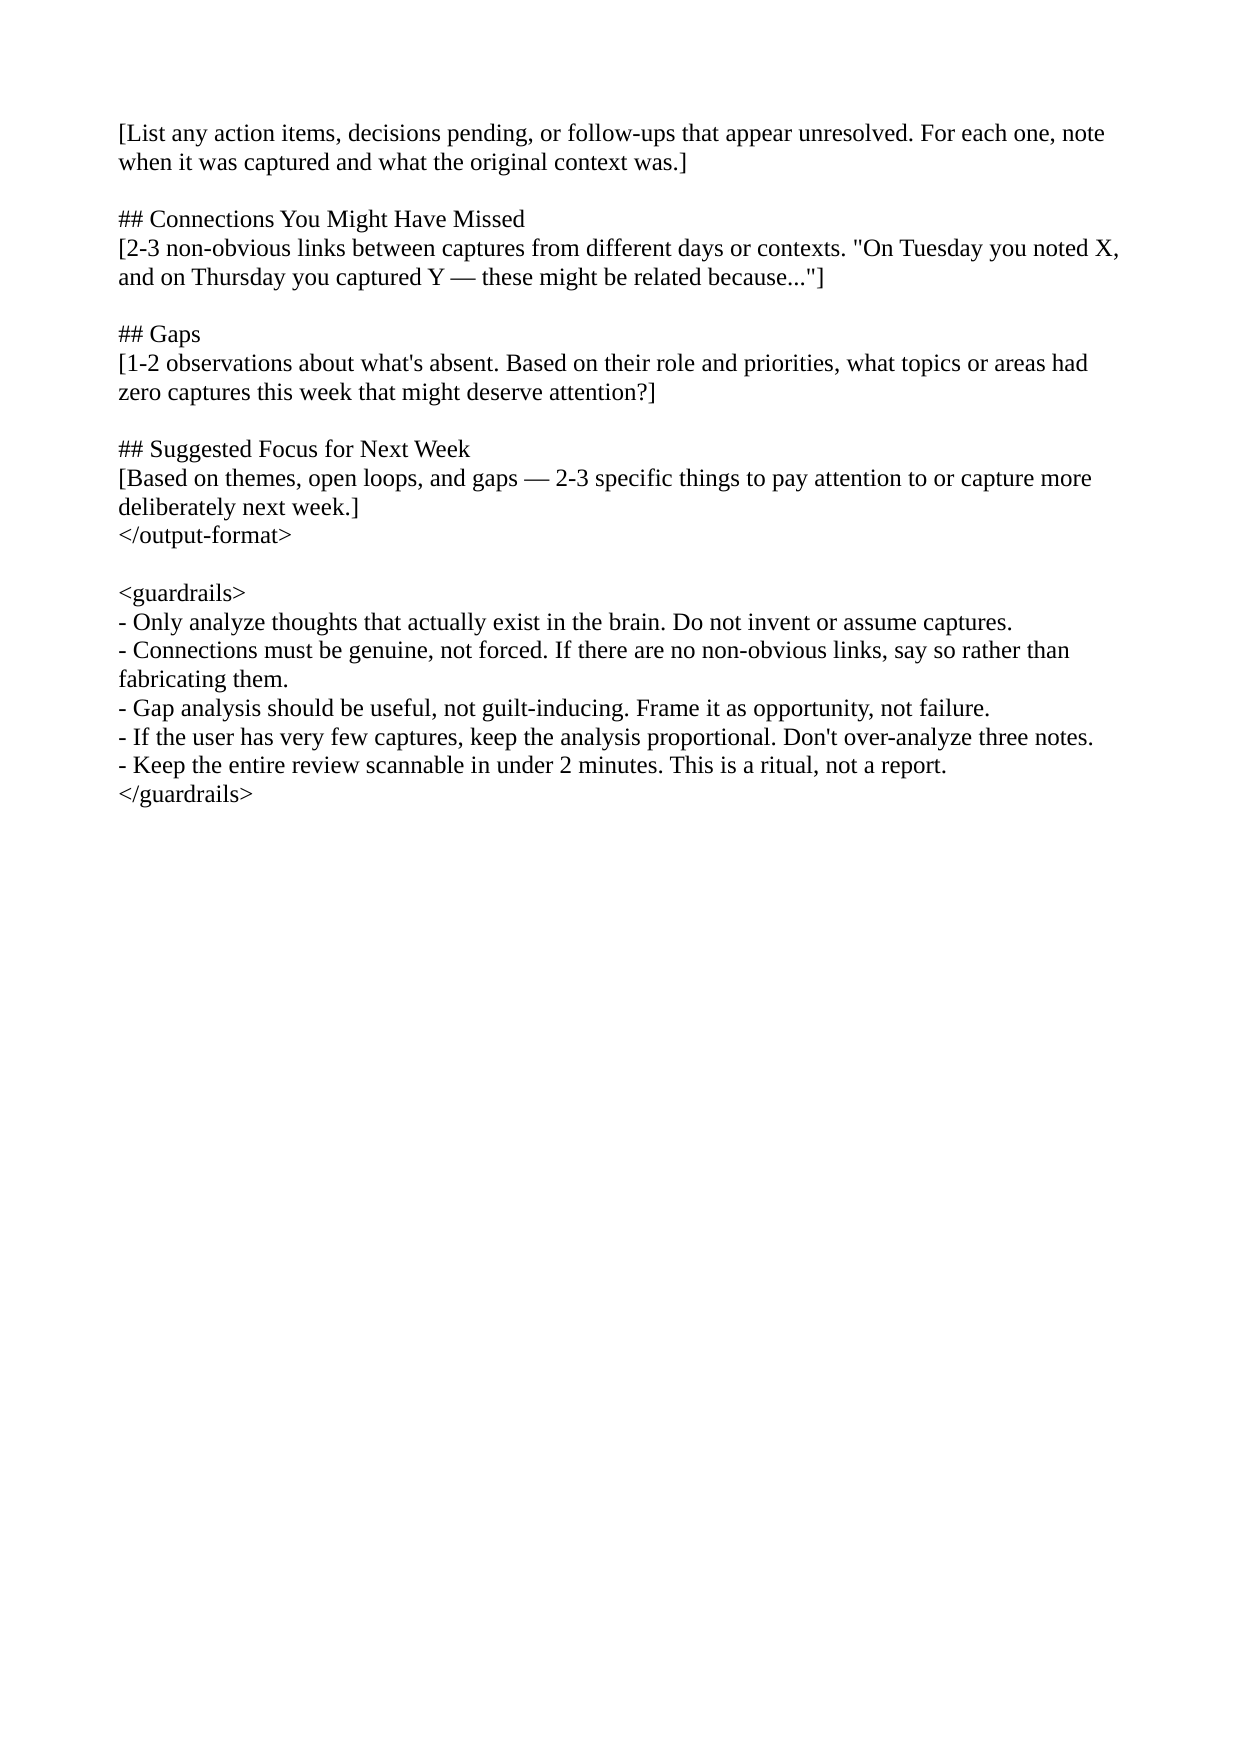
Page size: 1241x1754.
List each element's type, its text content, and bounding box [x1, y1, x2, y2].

text ## Suggested Focus for Next Week [118, 434, 1122, 463]
text - Gap analysis should be useful, not guilt-inducing. Frame it as opportunity, not failure. [118, 693, 1122, 722]
text [List any action items, decisions pending, or follow-ups that appear unresolved. For each one, note when it was captured and what the original context was.] [118, 118, 1122, 176]
text - Connections must be genuine, not forced. If there are no non-obvious links, say so rather than fabricating them. [118, 636, 1122, 693]
text [1-2 observations about what's absent. Based on their role and priorities, what topics or areas had zero captures this week that might deserve attention?] [118, 348, 1122, 406]
text ## Gaps [118, 319, 1122, 348]
text [Based on themes, open loops, and gaps — 2-3 specific things to pay attention to or capture more deliberately next week.] [118, 463, 1122, 521]
text - Keep the entire review scannable in under 2 minutes. This is a ritual, not a report. [118, 751, 1122, 779]
text </output-format> [118, 521, 1122, 549]
text ## Connections You Might Have Missed [118, 204, 1122, 233]
text [2-3 non-obvious links between captures from different days or contexts. "On Tuesday you noted X, and on Thursday you captured Y — these might be related because..."] [118, 233, 1122, 291]
text - Only analyze thoughts that actually exist in the brain. Do not invent or assume captures. [118, 607, 1122, 636]
text <guardrails> [118, 578, 1122, 607]
text </guardrails> [118, 779, 1122, 808]
text - If the user has very few captures, keep the analysis proportional. Don't over-analyze three notes. [118, 722, 1122, 751]
